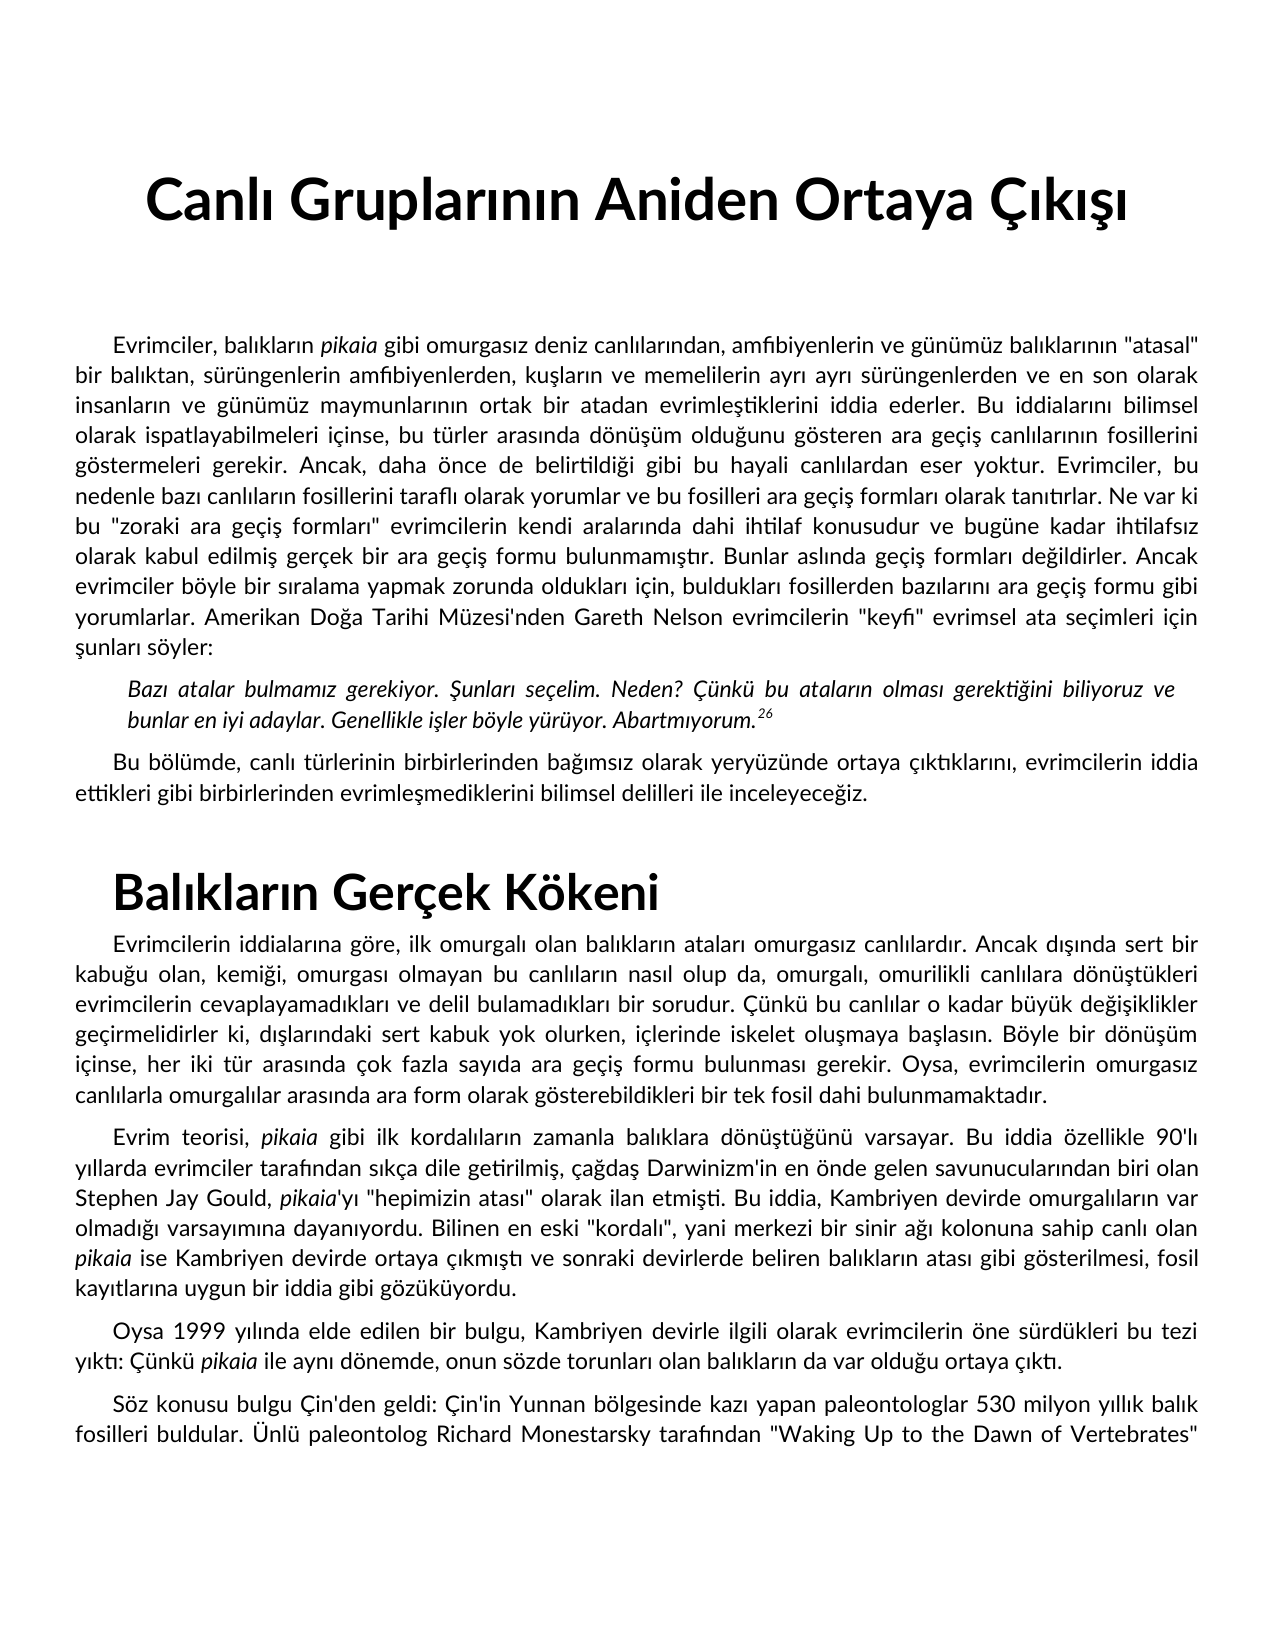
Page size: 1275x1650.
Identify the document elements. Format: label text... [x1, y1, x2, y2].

text Evrim teorisi, pikaia gibi ilk kordalıların zamanla balıklara dönüştüğünü varsayar. Bu iddia özellikle 90'lı yıllarda evrimciler tarafından sıkça dile getirilmiş, çağdaş Darwinizm'in en önde gelen savunucularından biri olan Stephen Jay Gould, pikaia'yı "hepimizin atası" olarak ilan etmişti. Bu iddia, Kambriyen devirde omurgalıların var olmadığı varsayımına dayanıyordu. Bilinen en eski "kordalı", yani merkezi bir sinir ağı kolonuna sahip canlı olan pikaia ise Kambriyen devirde ortaya çıkmıştı ve sonraki devirlerde beliren balıkların atası gibi gösterilmesi, fosil kayıtlarına uygun bir iddia gibi gözüküyordu. [75, 1123, 1200, 1302]
text Bazı atalar bulmamız gerekiyor. Şunları seçelim. Neden? Çünkü bu ataların olması gerektiğini biliyoruz ve bunlar en iyi adaylar. Genellikle işler böyle yürüyor. Abartmıyorum.26 [127, 675, 1177, 733]
subtitle Canlı Gruplarının Aniden Ortaya Çıkışı [75, 162, 1200, 232]
text Evrimciler, balıkların pikaia gibi omurgasız deniz canlılarından, amfibiyenlerin ve günümüz balıklarının "atasal" bir balıktan, sürüngenlerin amfibiyenlerden, kuşların ve memelilerin ayrı ayrı sürüngenlerden ve en son olarak insanların ve günümüz maymunlarının ortak bir atadan evrimleştiklerini iddia ederler. Bu iddialarını bilimsel olarak ispatlayabilmeleri içinse, bu türler arasında dönüşüm olduğunu gösteren ara geçiş canlılarının fosillerini göstermeleri gerekir. Ancak, daha önce de belirtildiği gibi bu hayali canlılardan eser yoktur. Evrimciler, bu nedenle bazı canlıların fosillerini taraflı olarak yorumlar ve bu fosilleri ara geçiş formları olarak tanıtırlar. Ne var ki bu "zoraki ara geçiş formları" evrimcilerin kendi aralarında dahi ihtilaf konusudur ve bugüne kadar ihtilafsız olarak kabul edilmiş gerçek bir ara geçiş formu bulunmamıştır. Bunlar aslında geçiş formları değildirler. Ancak evrimciler böyle bir sıralama yapmak zorunda oldukları için, buldukları fosillerden bazılarını ara geçiş formu gibi yorumlarlar. Amerikan Doğa Tarihi Müzesi'nden Gareth Nelson evrimcilerin "keyfi" evrimsel ata seçimleri için şunları söyler: [75, 330, 1200, 660]
text Söz konusu bulgu Çin'den geldi: Çin'in Yunnan bölgesinde kazı yapan paleontologlar 530 milyon yıllık balık fosilleri buldular. Ünlü paleontolog Richard Monestarsky tarafından "Waking Up to the Dawn of Vertebrates" [75, 1390, 1200, 1447]
text Bu bölümde, canlı türlerinin birbirlerinden bağımsız olarak yeryüzünde ortaya çıktıklarını, evrimcilerin iddia ettikleri gibi birbirlerinden evrimleşmediklerini bilimsel delilleri ile inceleyeceğiz. [75, 748, 1200, 806]
subtitle Balıkların Gerçek Kökeni [112, 861, 1200, 921]
text Evrimcilerin iddialarına göre, ilk omurgalı olan balıkların ataları omurgasız canlılardır. Ancak dışında sert bir kabuğu olan, kemiği, omurgası olmayan bu canlıların nasıl olup da, omurgalı, omurilikli canlılara dönüştükleri evrimcilerin cevaplayamadıkları ve delil bulamadıkları bir sorudur. Çünkü bu canlılar o kadar büyük değişiklikler geçirmelidirler ki, dışlarındaki sert kabuk yok olurken, içlerinde iskelet oluşmaya başlasın. Böyle bir dönüşüm içinse, her iki tür arasında çok fazla sayıda ara geçiş formu bulunması gerekir. Oysa, evrimcilerin omurgasız canlılarla omurgalılar arasında ara form olarak gösterebildikleri bir tek fosil dahi bulunmamaktadır. [75, 929, 1200, 1108]
text Oysa 1999 yılında elde edilen bir bulgu, Kambriyen devirle ilgili olarak evrimcilerin öne sürdükleri bu tezi yıktı: Çünkü pikaia ile aynı dönemde, onun sözde torunları olan balıkların da var olduğu ortaya çıktı. [75, 1317, 1200, 1374]
